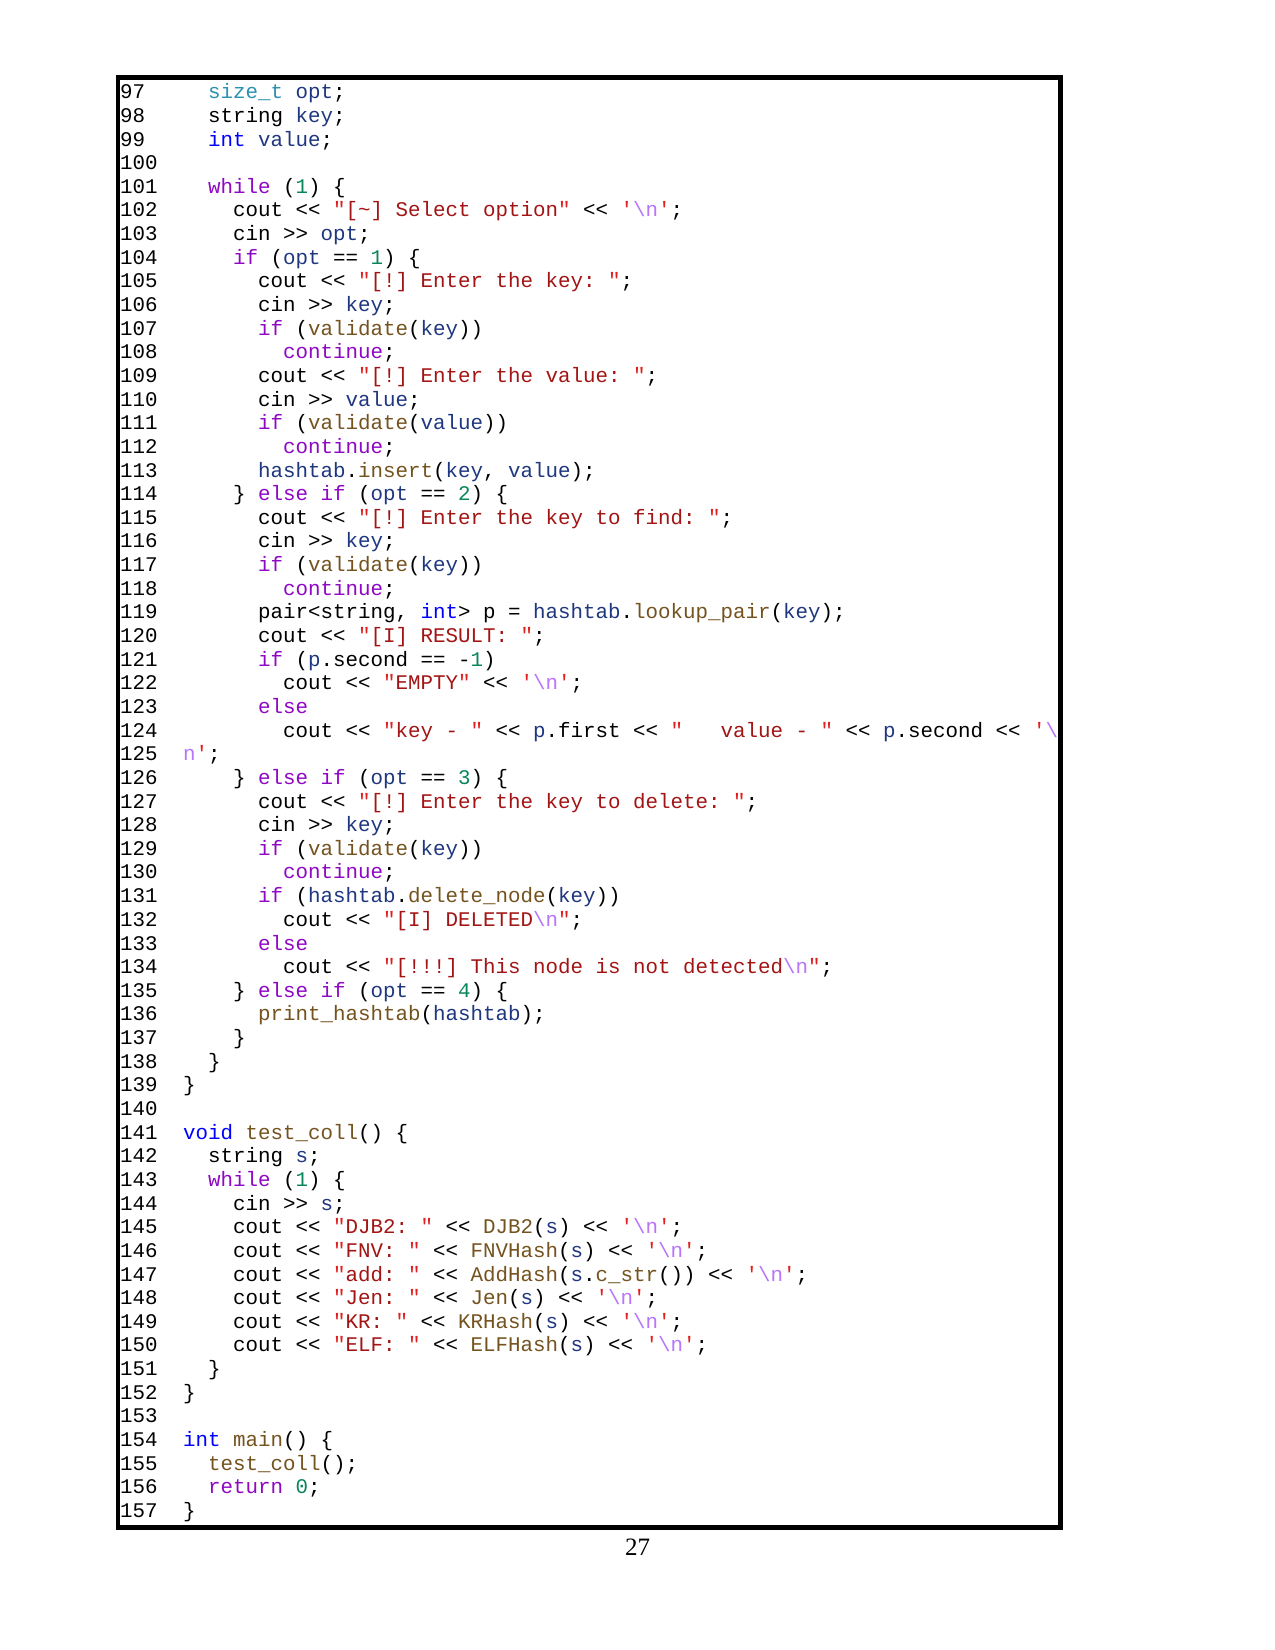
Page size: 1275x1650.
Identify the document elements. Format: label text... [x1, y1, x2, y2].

table_header 97 98 99 100 101 102 103 104 105 106 107 108 109 110 111 112 113 114 115 116 117 118 119 120 121 122 123 124 125 126 127 128 129 130 131 132 133 134 135 136 137 138 139 140 141 142 143 144 145 146 147 148 149 150 151 152 153 154 155 156 157 [120, 80, 181, 1525]
